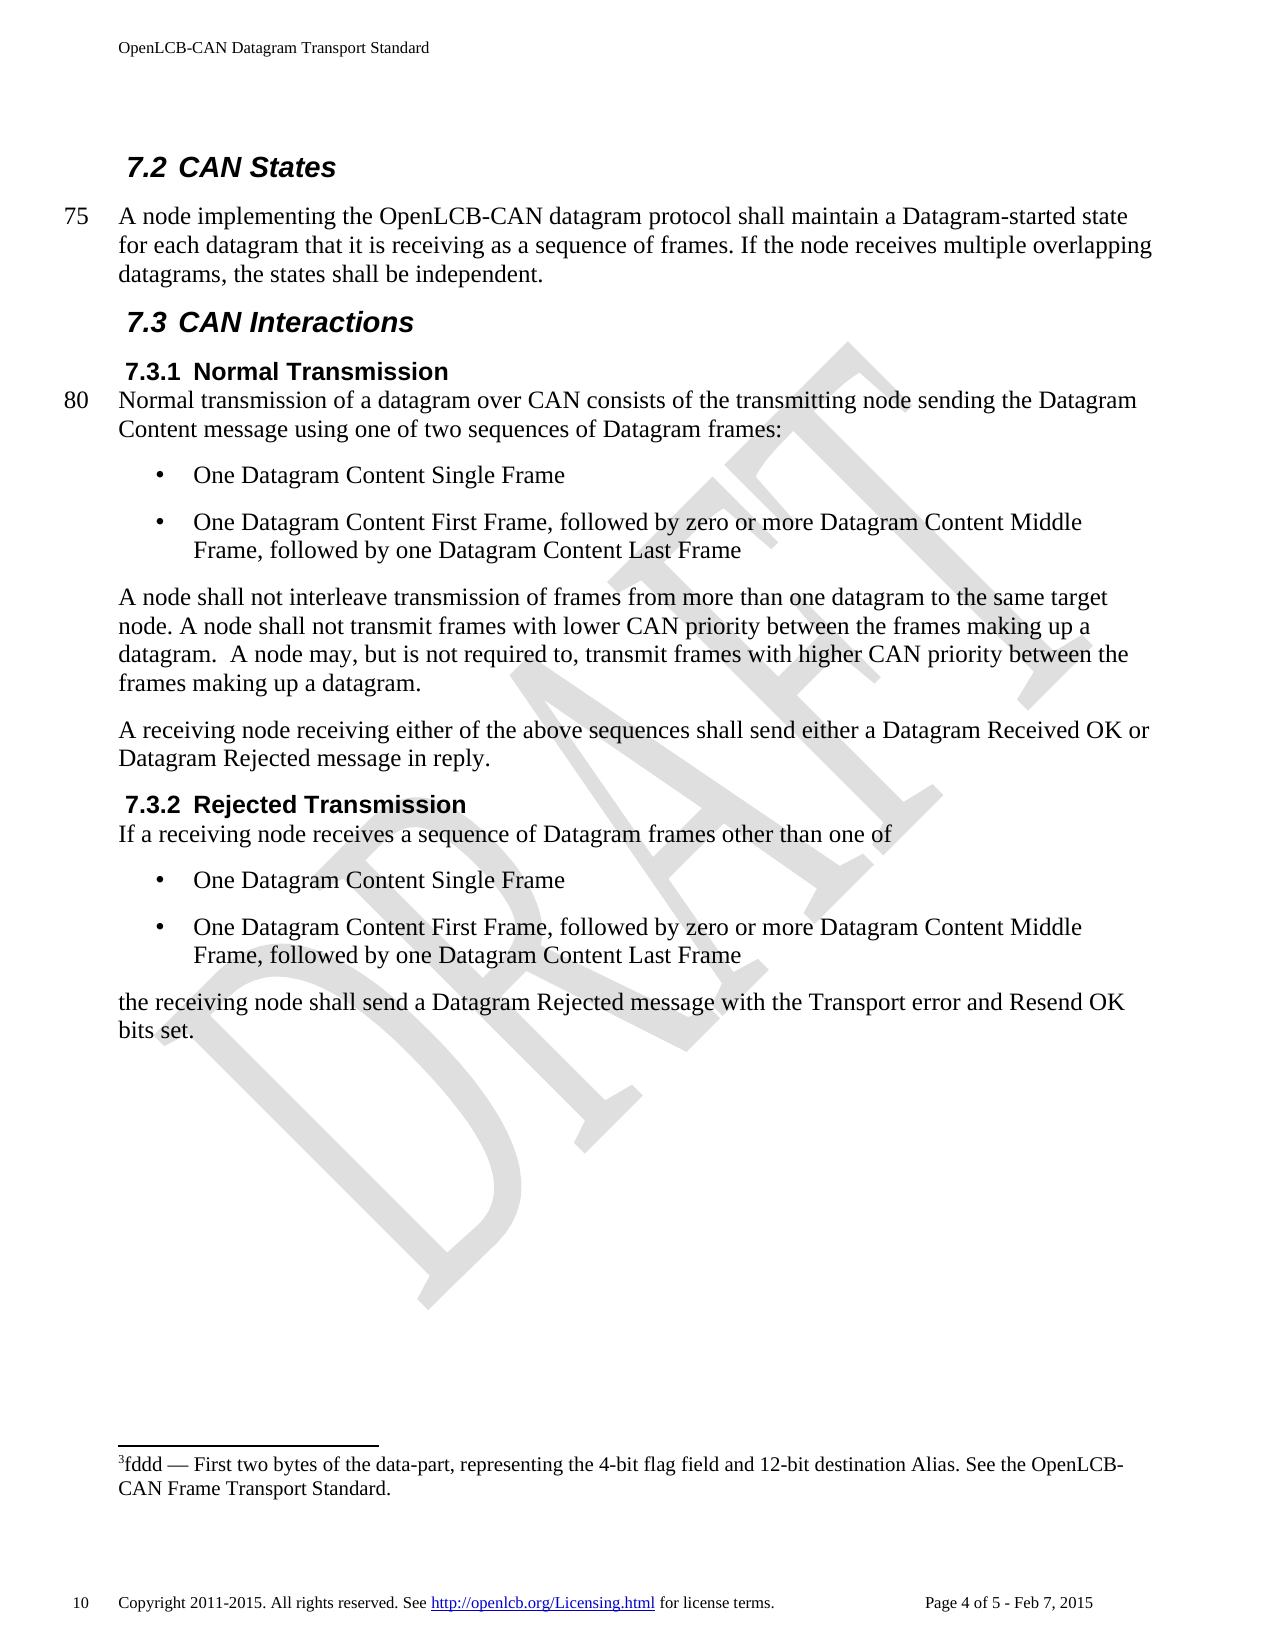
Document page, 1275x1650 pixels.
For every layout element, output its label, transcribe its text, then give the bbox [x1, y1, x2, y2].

list One Datagram Content Single Frame [670, 865, 816, 894]
text the receiving node shall send a Datagram Rejected message with the Transport error and Resend OK bits set. [502, 987, 668, 1044]
subtitle [730, 790, 879, 819]
text If a receiving node receives a sequence of Datagram frames other than one of [118, 819, 368, 847]
list One Datagram Content First Frame, followed by zero or more Datagram Content Middle Frame, followed by one Datagram Content Last Frame [156, 507, 681, 564]
list One Datagram Content Single Frame [156, 865, 357, 894]
subtitle CAN Interactions [118, 305, 1157, 339]
subtitle [608, 790, 701, 819]
text If a receiving node receives a sequence of Datagram frames other than one of [773, 819, 882, 847]
list One Datagram Content First Frame, followed by zero or more Datagram Content Middle Frame, followed by one Datagram Content Last Frame [911, 507, 1157, 564]
text A receiving node receiving either of the above sequences shall send either a Datagram Received OK or Datagram Rejected message in reply. [118, 715, 575, 772]
subtitle CAN States [118, 150, 1157, 183]
text A node implementing the OpenLCB-CAN datagram protocol shall maintain a Datagram-started state for each datagram that it is receiving as a sequence of frames. If the node receives multiple overlapping datagrams, the states shall be independent. [118, 201, 1157, 287]
text Normal transmission of a datagram over CAN consists of the transmitting node sending the Datagram Content message using one of two sequences of Datagram frames: [118, 385, 803, 443]
text If a receiving node receives a sequence of Datagram frames other than one of [893, 819, 1157, 847]
text A receiving node receiving either of the above sequences shall send either a Datagram Received OK or Datagram Rejected message in reply. [556, 715, 647, 772]
text A node shall not interleave transmission of frames from more than one datagram to the same target node. A node shall not transmit frames with lower CAN priority between the frames making up a datagram. A node may, but is not required to, transmit frames with higher CAN priority between the frames making up a datagram. [986, 582, 1157, 697]
list One Datagram Content First Frame, followed by zero or more Datagram Content Middle Frame, followed by one Datagram Content Last Frame [540, 912, 711, 969]
list One Datagram Content First Frame, followed by zero or more Datagram Content Middle Frame, followed by one Datagram Content Last Frame [665, 507, 925, 564]
text the receiving node shall send a Datagram Rejected message with the Transport error and Resend OK bits set. [118, 987, 200, 1044]
list One Datagram Content First Frame, followed by zero or more Datagram Content Middle Frame, followed by one Datagram Content Last Frame [418, 912, 515, 969]
subtitle [921, 790, 1157, 819]
text A receiving node receiving either of the above sequences shall send either a Datagram Received OK or Datagram Rejected message in reply. [818, 715, 1157, 772]
text A node shall not interleave transmission of frames from more than one datagram to the same target node. A node shall not transmit frames with lower CAN priority between the frames making up a datagram. A node may, but is not required to, transmit frames with higher CAN priority between the frames making up a datagram. [118, 582, 757, 697]
subtitle [864, 356, 1157, 385]
list One Datagram Content Single Frame [156, 460, 747, 489]
text the receiving node shall send a Datagram Rejected message with the Transport error and Resend OK bits set. [382, 987, 507, 1044]
subtitle Normal Transmission [118, 356, 832, 385]
list One Datagram Content Single Frame [371, 865, 500, 894]
list [864, 460, 1157, 489]
list One Datagram Content First Frame, followed by zero or more Datagram Content Middle Frame, followed by one Datagram Content Last Frame [156, 912, 432, 969]
text the receiving node shall send a Datagram Rejected message with the Transport error and Resend OK bits set. [629, 987, 719, 1016]
list One Datagram Content First Frame, followed by zero or more Datagram Content Middle Frame, followed by one Datagram Content Last Frame [693, 912, 1157, 969]
text the receiving node shall send a Datagram Rejected message with the Transport error and Resend OK bits set. [211, 987, 397, 1044]
subtitle Rejected Transmission [118, 790, 607, 819]
list One Datagram Content Single Frame [846, 865, 1157, 894]
text the receiving node shall send a Datagram Rejected message with the Transport error and Resend OK bits set. [696, 987, 1157, 1044]
text If a receiving node receives a sequence of Datagram frames other than one of [471, 819, 627, 847]
list One Datagram Content Single Frame [516, 865, 659, 894]
text Normal transmission of a datagram over CAN consists of the transmitting node sending the Datagram Content message using one of two sequences of Datagram frames: [815, 385, 1157, 443]
text A node shall not interleave transmission of frames from more than one datagram to the same target node. A node shall not transmit frames with lower CAN priority between the frames making up a datagram. A node may, but is not required to, transmit frames with higher CAN priority between the frames making up a datagram. [685, 582, 1033, 697]
list [757, 460, 850, 489]
text A receiving node receiving either of the above sequences shall send either a Datagram Received OK or Datagram Rejected message in reply. [619, 715, 832, 772]
text If a receiving node receives a sequence of Datagram frames other than one of [628, 819, 690, 847]
